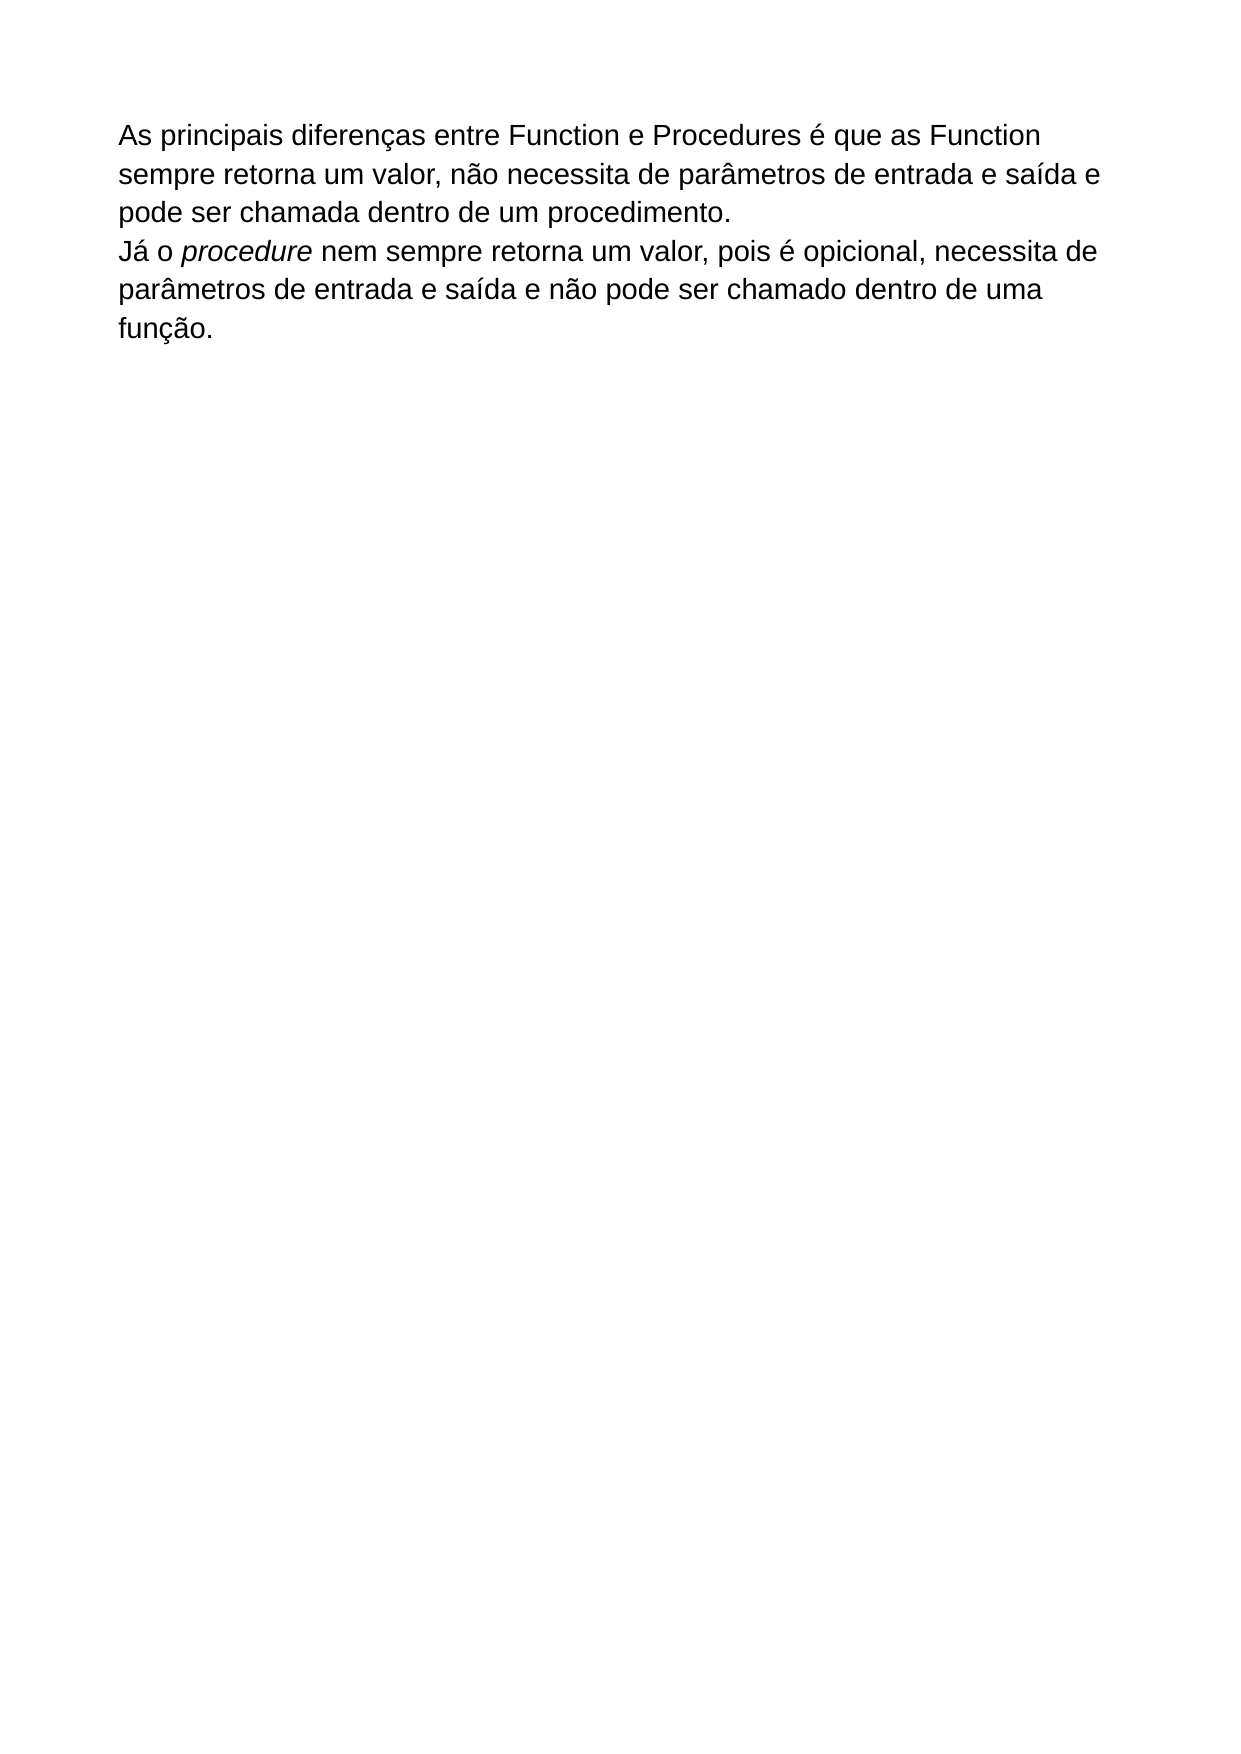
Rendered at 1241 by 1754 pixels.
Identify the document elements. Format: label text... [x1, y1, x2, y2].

text As principais diferenças entre Function e Procedures é que as Function sempre retorna um valor, não necessita de parâmetros de entrada e saída e pode ser chamada dentro de um procedimento. [118, 118, 1122, 229]
text Já o procedure nem sempre retorna um valor, pois é opicional, necessita de parâmetros de entrada e saída e não pode ser chamado dentro de uma função. [118, 234, 1122, 344]
